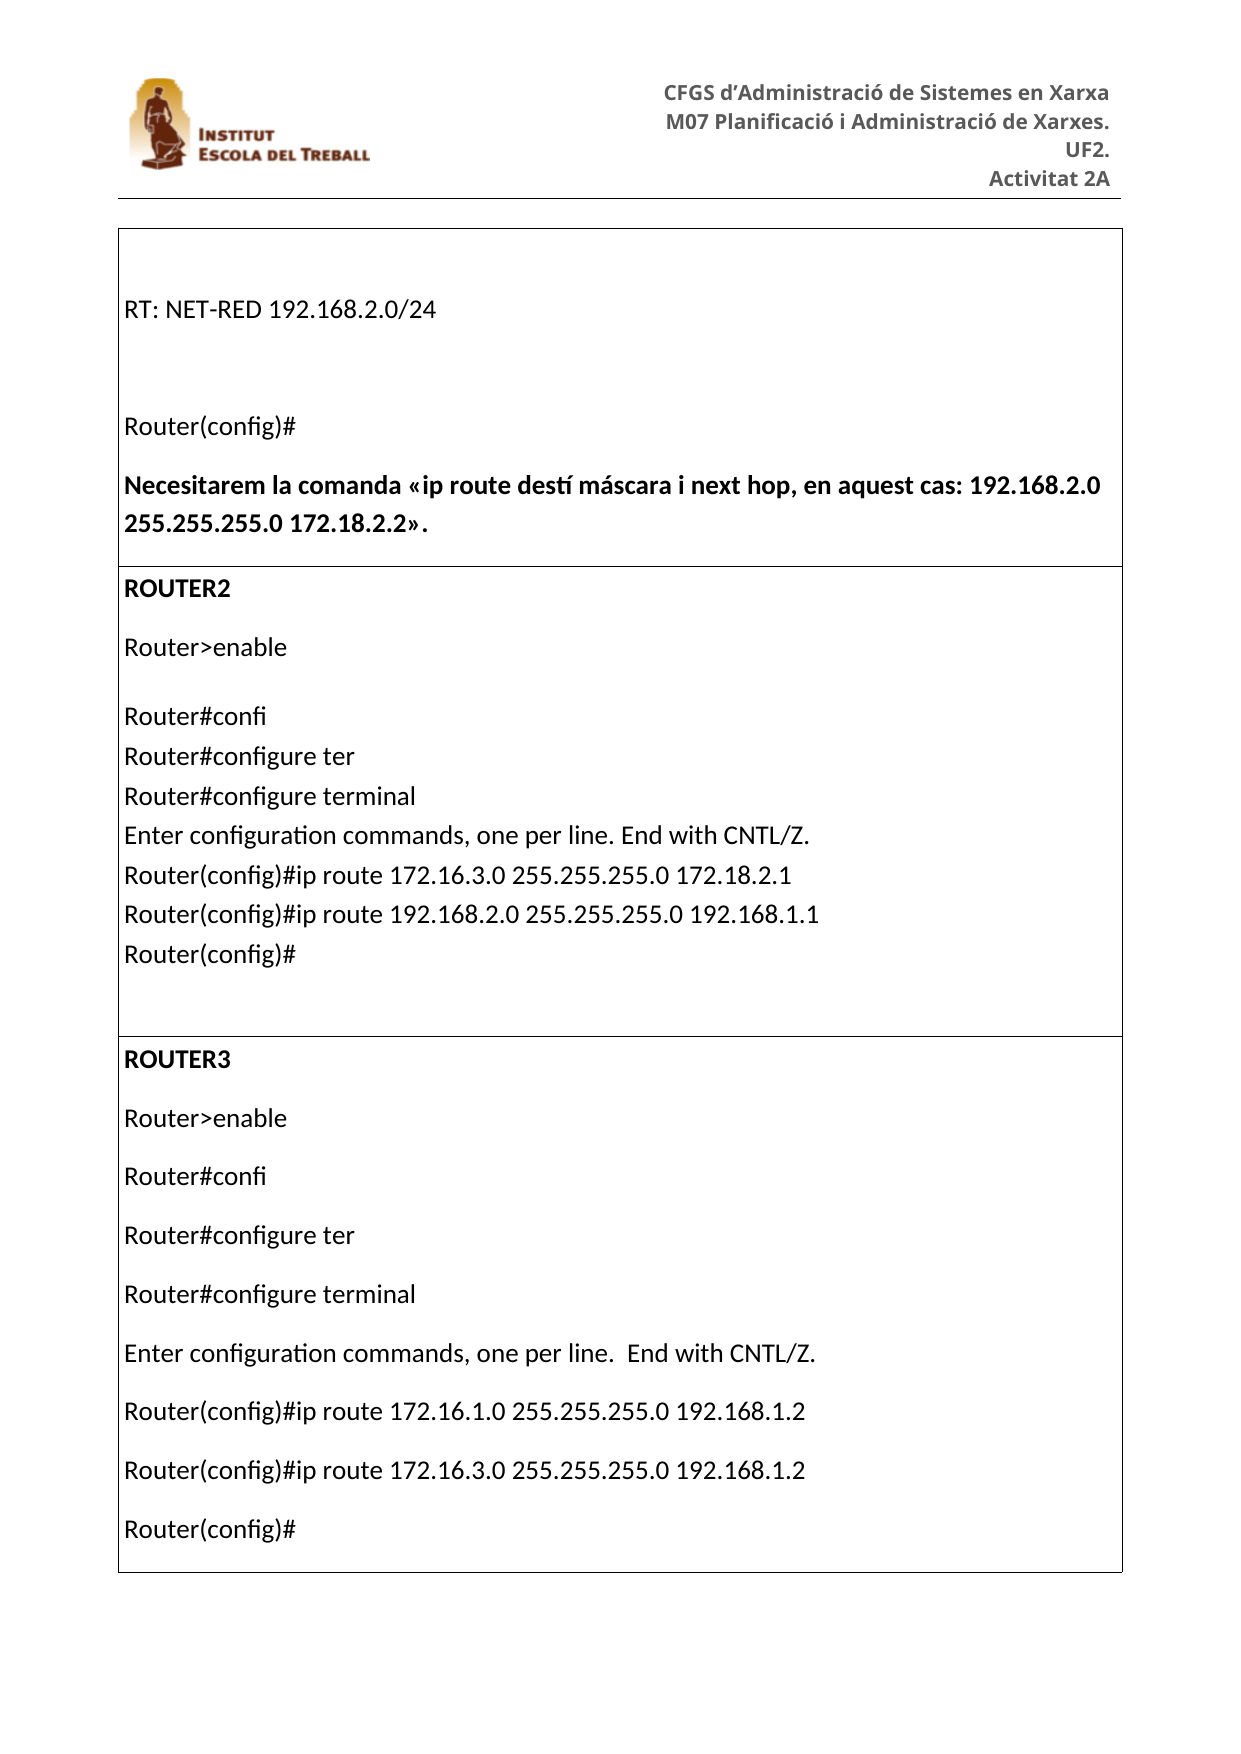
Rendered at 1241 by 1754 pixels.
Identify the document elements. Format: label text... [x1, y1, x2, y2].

table_cell ROUTER3 Router>enable Router#confi Router#configure ter Router#configure terminal Enter configuration commands, one per line. End with CNTL/Z. Router(config)#ip route 172.16.1.0 255.255.255.0 192.168.1.2 Router(config)#ip route 172.16.3.0 255.255.255.0 192.168.1.2 Router(config)# [119, 1037, 1122, 1572]
table_cell ROUTER2 Router>enable Router#confi Router#configure ter Router#configure terminal Enter configuration commands, one per line. End with CNTL/Z. Router(config)#ip route 172.16.3.0 255.255.255.0 172.18.2.1 Router(config)#ip route 192.168.2.0 255.255.255.0 192.168.1.1 Router(config)# [119, 567, 1122, 1036]
table_header RT: NET-RED 192.168.2.0/24 Router(config)# Necesitarem la comanda «ip route destí máscara i next hop, en aquest cas: 192.168.2.0 255.255.255.0 172.18.2.2». [119, 229, 1122, 566]
picture [129, 78, 370, 170]
